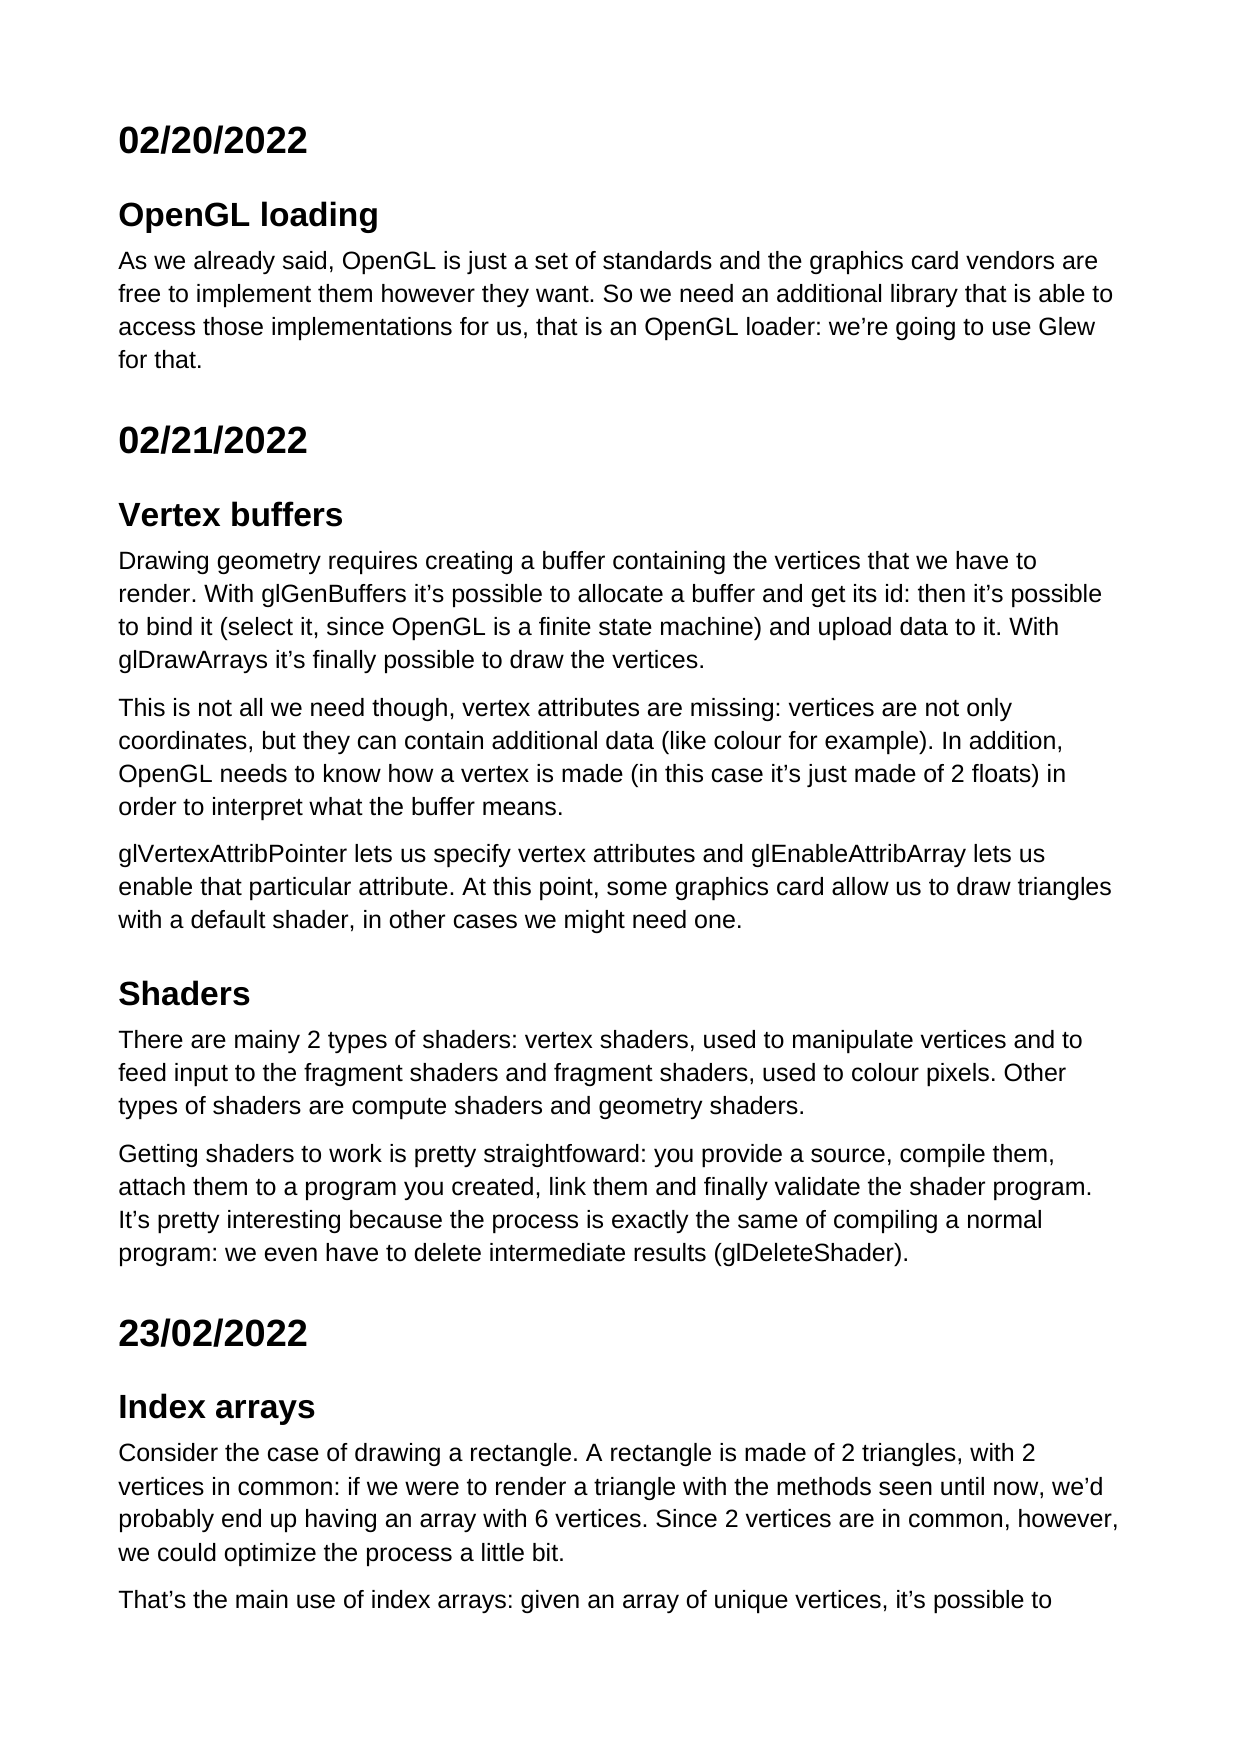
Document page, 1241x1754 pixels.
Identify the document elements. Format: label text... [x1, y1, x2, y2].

subtitle Vertex buffers [118, 495, 1122, 533]
subtitle Index arrays [118, 1387, 1122, 1426]
text Drawing geometry requires creating a buffer containing the vertices that we have to render. With glGenBuffers it’s possible to allocate a buffer and get its id: then it’s possible to bind it (select it, since OpenGL is a finite state machine) and upload data to it. With glDrawArrays it’s finally possible to draw the vertices. [118, 546, 1122, 674]
subtitle OpenGL loading [118, 195, 1122, 234]
subtitle 23/02/2022 [118, 1310, 1122, 1354]
text As we already said, OpenGL is just a set of standards and the graphics card vendors are free to implement them however they want. So we need an additional library that is able to access those implementations for us, that is an OpenGL loader: we’re going to use Glew for that. [118, 246, 1122, 374]
text Consider the case of drawing a rectangle. A rectangle is made of 2 triangles, with 2 vertices in common: if we were to render a triangle with the methods seen until now, we’d probably end up having an array with 6 vertices. Since 2 vertices are in common, however, we could optimize the process a little bit. [118, 1438, 1122, 1566]
subtitle Shaders [118, 974, 1122, 1012]
subtitle 02/21/2022 [118, 418, 1122, 462]
text This is not all we need though, vertex attributes are missing: vertices are not only coordinates, but they can contain additional data (like colour for example). In addition, OpenGL needs to know how a vertex is made (in this case it’s just made of 2 floats) in order to interpret what the buffer means. [118, 693, 1122, 821]
subtitle 02/20/2022 [118, 118, 1122, 162]
text There are mainy 2 types of shaders: vertex shaders, used to manipulate vertices and to feed input to the fragment shaders and fragment shaders, used to colour pixels. Other types of shaders are compute shaders and geometry shaders. [118, 1025, 1122, 1120]
text That’s the main use of index arrays: given an array of unique vertices, it’s possible to [118, 1585, 1122, 1614]
text glVertexAttribPointer lets us specify vertex attributes and glEnableAttribArray lets us enable that particular attribute. At this point, some graphics card allow us to draw triangles with a default shader, in other cases we might need one. [118, 839, 1122, 934]
text Getting shaders to work is pretty straightfoward: you provide a source, compile them, attach them to a program you created, link them and finally validate the shader program. It’s pretty interesting because the process is exactly the same of compiling a normal program: we even have to delete intermediate results (glDeleteShader). [118, 1139, 1122, 1266]
